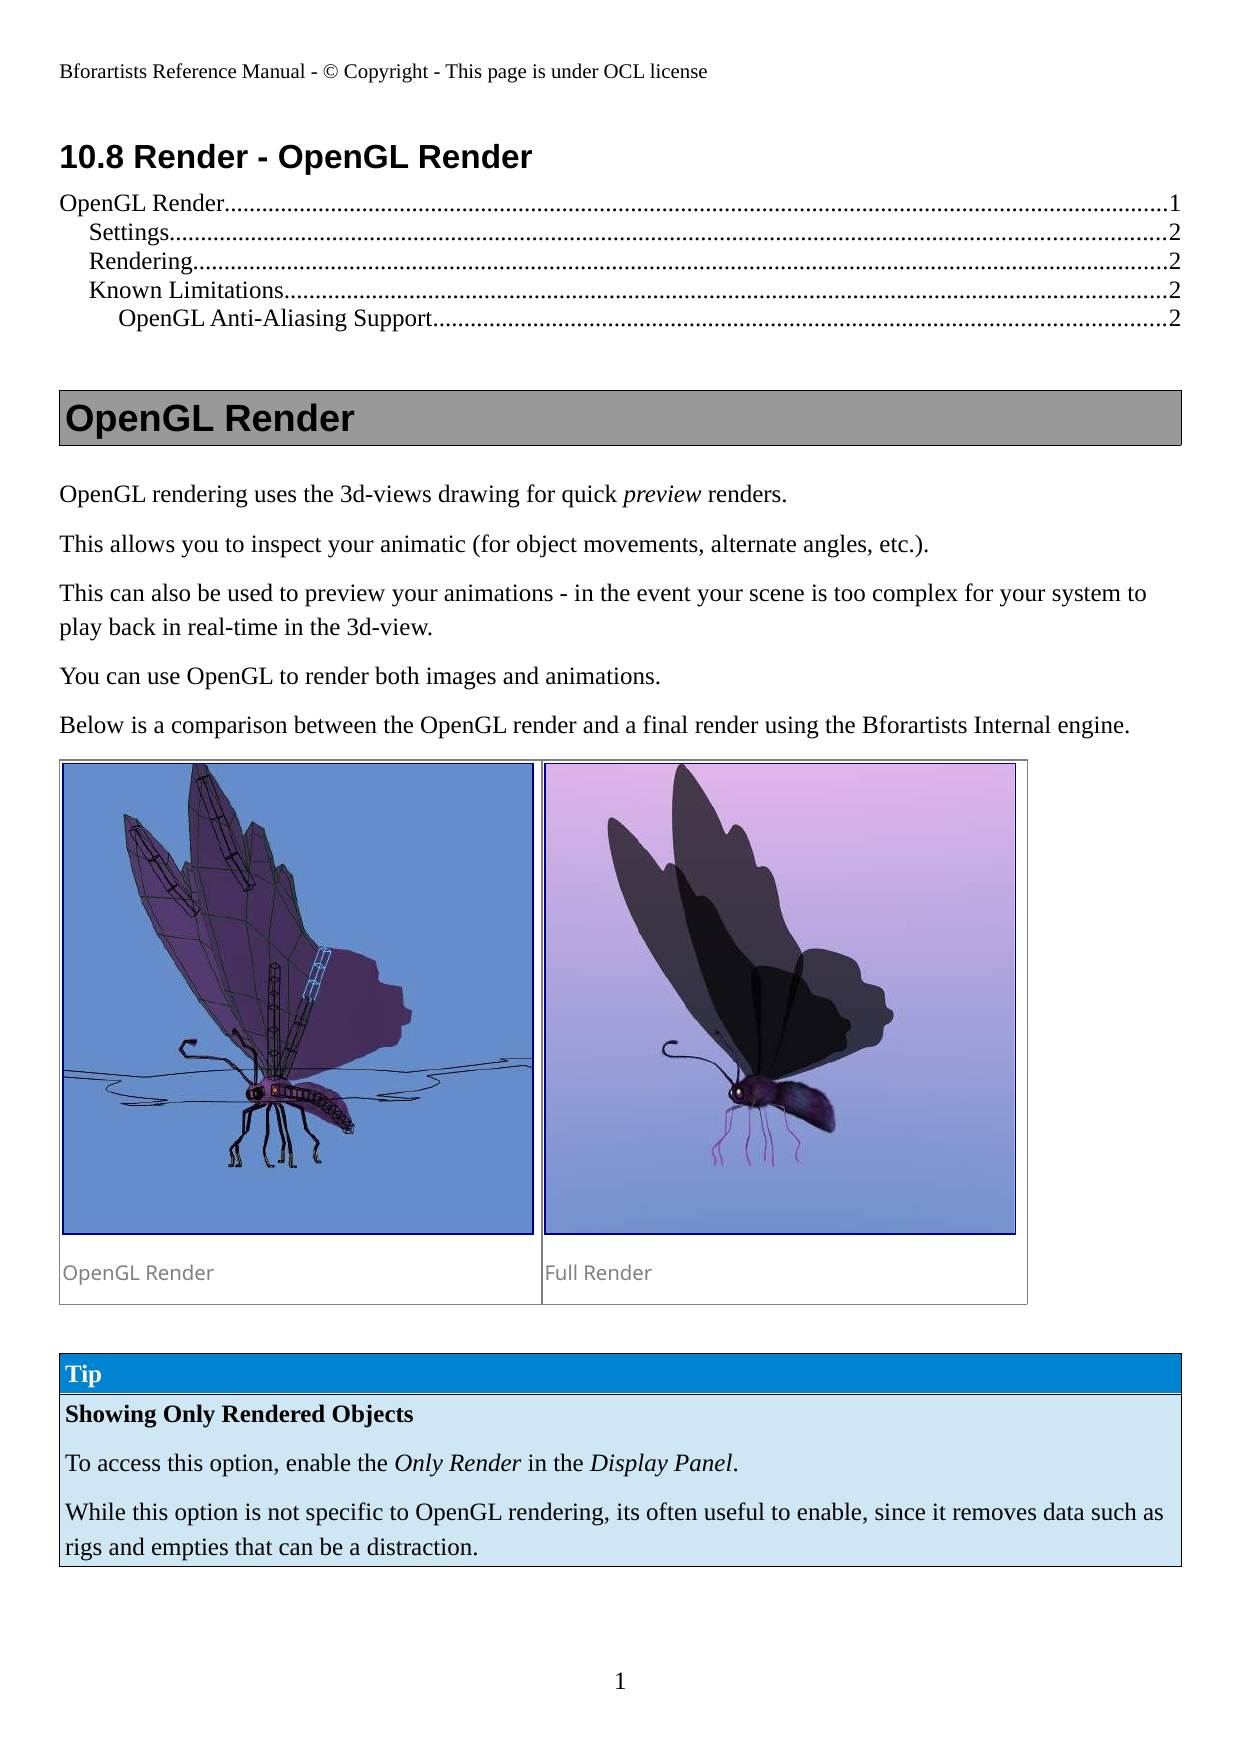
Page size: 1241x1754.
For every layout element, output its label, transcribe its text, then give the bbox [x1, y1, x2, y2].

text Known Limitations 2 [88, 275, 1181, 303]
table_header OpenGL Render [60, 761, 541, 1304]
picture [64, 764, 532, 1233]
text Settings 2 [88, 217, 1181, 246]
text OpenGL rendering uses the 3d-views drawing for quick preview renders. [59, 479, 1181, 508]
text This can also be used to preview your animations - in the event your scene is too complex for your system to play back in real-time in the 3d-view. [59, 578, 1181, 641]
table_header Tip [60, 1354, 1181, 1393]
text You can use OpenGL to render both images and animations. [59, 661, 1181, 690]
picture [546, 764, 1015, 1233]
text Below is a comparison between the OpenGL render and a final render using the Bforartists Internal engine. [59, 710, 1181, 739]
text OpenGL Anti-Aliasing Support 2 [118, 303, 1181, 332]
text Rendering 2 [88, 246, 1181, 275]
table_cell Showing Only Rendered Objects To access this option, enable the Only Render in the Display Panel. While this option is not specific to OpenGL rendering, its often useful to enable, since it removes data such as rigs and empties that can be a distraction. [60, 1395, 1181, 1566]
subtitle 10.8 Render - OpenGL Render [59, 138, 1181, 176]
text This allows you to inspect your animatic (for object movements, alternate angles, etc.). [59, 529, 1181, 557]
table_header Full Render [543, 761, 1027, 1304]
table_header OpenGL Render [60, 391, 1181, 445]
text OpenGL Render 1 [59, 188, 1181, 217]
